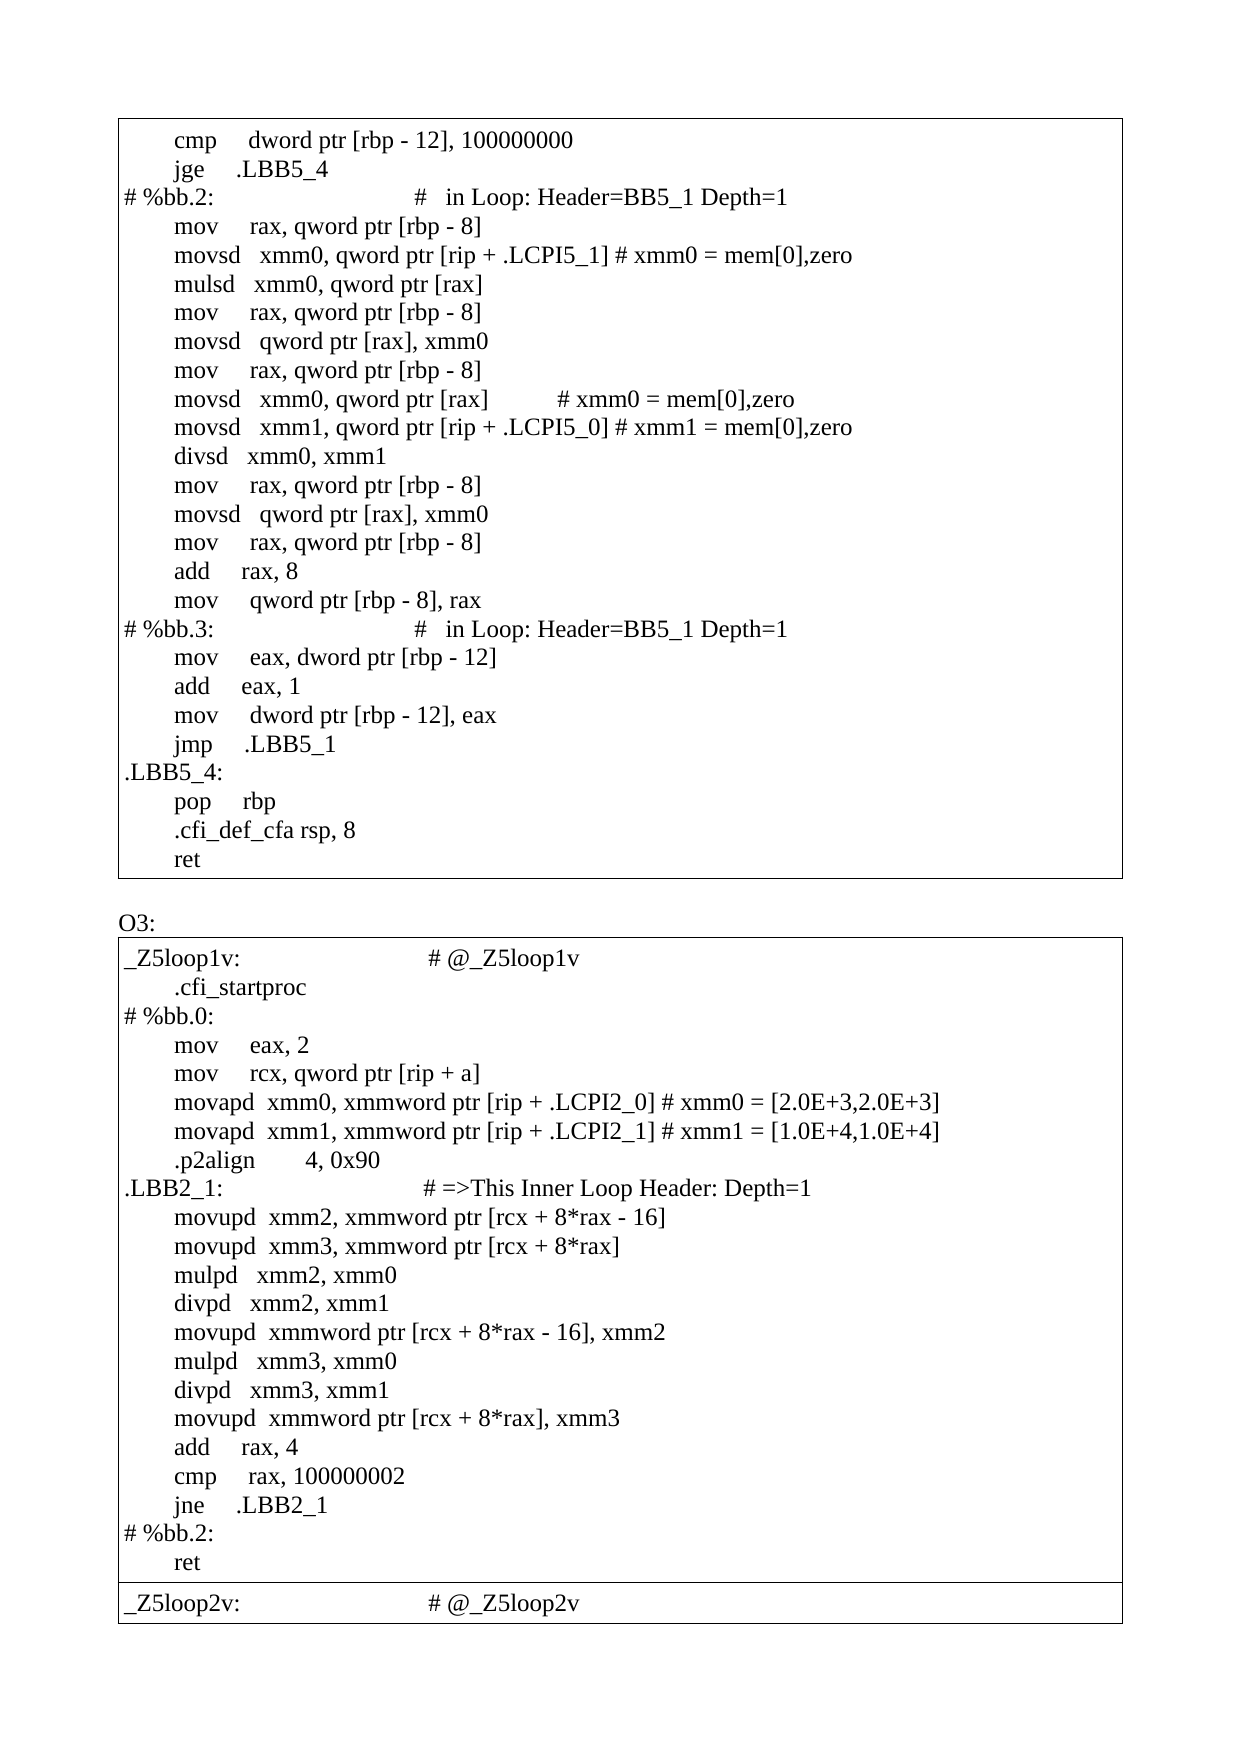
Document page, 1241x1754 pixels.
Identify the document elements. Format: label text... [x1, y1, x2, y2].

text O3: [118, 908, 1122, 937]
table_header _Z5loop1v: # @_Z5loop1v .cfi_startproc # %bb.0: mov eax, 2 mov rcx, qword ptr [rip + a] movapd xmm0, xmmword ptr [rip + .LCPI2_0] # xmm0 = [2.0E+3,2.0E+3] movapd xmm1, xmmword ptr [rip + .LCPI2_1] # xmm1 = [1.0E+4,1.0E+4] .p2align 4, 0x90 .LBB2_1: # =>This Inner Loop Header: Depth=1 movupd xmm2, xmmword ptr [rcx + 8*rax - 16] movupd xmm3, xmmword ptr [rcx + 8*rax] mulpd xmm2, xmm0 divpd xmm2, xmm1 movupd xmmword ptr [rcx + 8*rax - 16], xmm2 mulpd xmm3, xmm0 divpd xmm3, xmm1 movupd xmmword ptr [rcx + 8*rax], xmm3 add rax, 4 cmp rax, 100000002 jne .LBB2_1 # %bb.2: ret [119, 938, 1122, 1582]
table_cell _Z5loop2v: # @_Z5loop2v [119, 1583, 1122, 1623]
table_cell cmp dword ptr [rbp - 12], 100000000 jge .LBB5_4 # %bb.2: # in Loop: Header=BB5_1 Depth=1 mov rax, qword ptr [rbp - 8] movsd xmm0, qword ptr [rip + .LCPI5_1] # xmm0 = mem[0],zero mulsd xmm0, qword ptr [rax] mov rax, qword ptr [rbp - 8] movsd qword ptr [rax], xmm0 mov rax, qword ptr [rbp - 8] movsd xmm0, qword ptr [rax] # xmm0 = mem[0],zero movsd xmm1, qword ptr [rip + .LCPI5_0] # xmm1 = mem[0],zero divsd xmm0, xmm1 mov rax, qword ptr [rbp - 8] movsd qword ptr [rax], xmm0 mov rax, qword ptr [rbp - 8] add rax, 8 mov qword ptr [rbp - 8], rax # %bb.3: # in Loop: Header=BB5_1 Depth=1 mov eax, dword ptr [rbp - 12] add eax, 1 mov dword ptr [rbp - 12], eax jmp .LBB5_1 .LBB5_4: pop rbp .cfi_def_cfa rsp, 8 ret [119, 119, 1122, 878]
